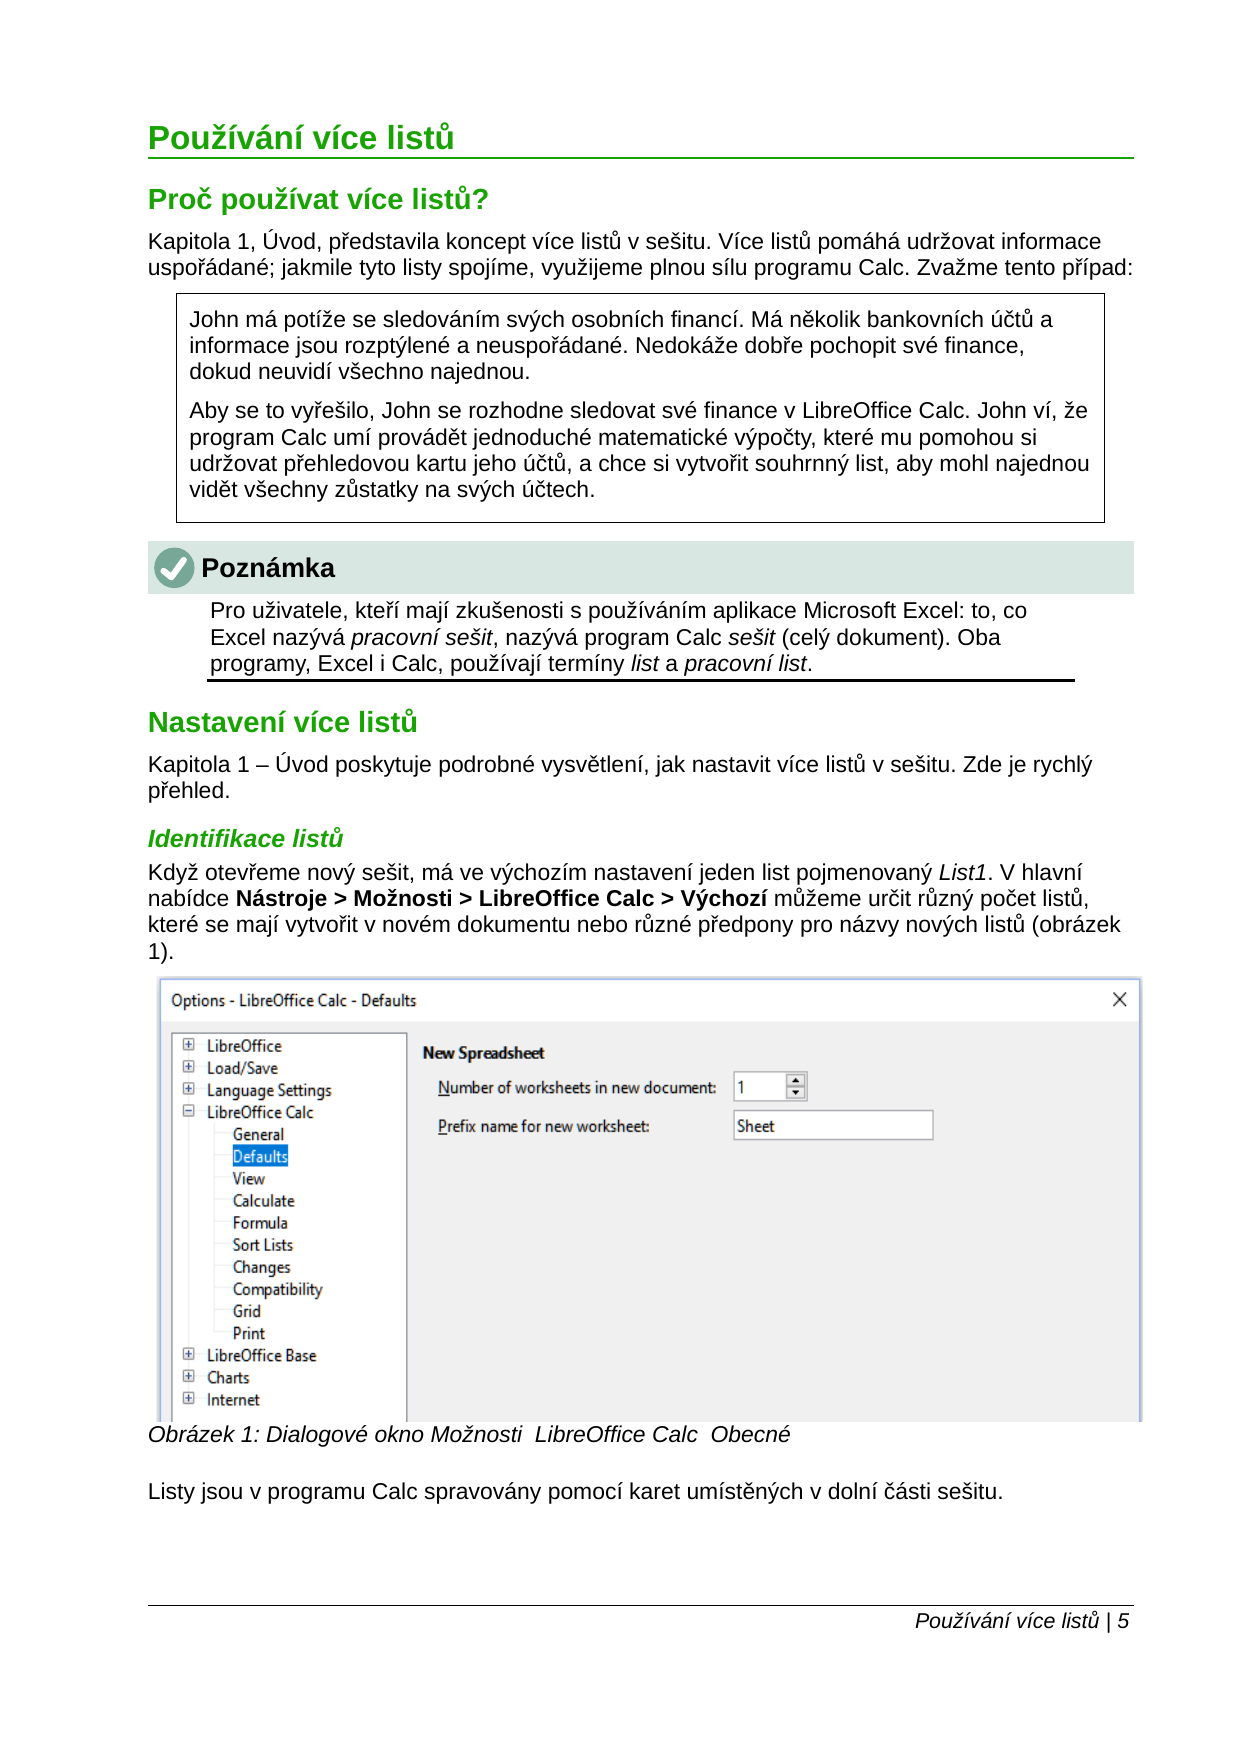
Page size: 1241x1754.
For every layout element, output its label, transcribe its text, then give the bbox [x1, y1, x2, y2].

text Aby se to vyřešilo, John se rozhodne sledovat své finance v LibreOffice Calc. John ví, že program Calc umí provádět jednoduché matematické výpočty, které mu pomohou si udržovat přehledovou kartu jeho účtů, a chce si vytvořit souhrnný list, aby mohl najednou vidět všechny zůstatky na svých účtech. [189, 397, 1092, 503]
text Když otevřeme nový sešit, má ve výchozím nastavení jeden list pojmenovaný List1. V hlavní nabídce Nástroje > Možnosti > LibreOffice Calc > Výchozí můžeme určit různý počet listů, které se mají vytvořit v novém dokumentu nebo různé předpony pro názvy nových listů (obrázek 1). [148, 859, 1134, 964]
text Obrázek 1: Dialogové okno Možnosti LibreOffice Calc Obecné [148, 977, 1152, 1448]
subtitle Proč používat více listů? [148, 182, 1134, 216]
subtitle Identifikace listů [148, 824, 1134, 853]
text Listy jsou v programu Calc spravovány pomocí karet umístěných v dolní části sešitu. [148, 1478, 1134, 1504]
subtitle Používání více listů [148, 118, 1134, 157]
text Kapitola 1, Úvod, představila koncept více listů v sešitu. Více listů pomáhá udržovat informace uspořádané; jakmile tyto listy spojíme, využijeme plnou sílu programu Calc. Zvažme tento případ: [148, 228, 1134, 280]
picture [156, 976, 1143, 1422]
text Kapitola 1 – Úvod poskytuje podrobné vysvětlení, jak nastavit více listů v sešitu. Zde je rychlý přehled. [148, 751, 1134, 803]
subtitle Nastavení více listů [148, 705, 1134, 739]
text John má potíže se sledováním svých osobních financí. Má několik bankovních účtů a informace jsou rozptýlené a neuspořádané. Nedokáže dobře pochopit své finance, dokud neuvidí všechno najednou. [189, 306, 1092, 385]
text Pro uživatele, kteří mají zkušenosti s používáním aplikace Microsoft Excel: to, co Excel nazývá pracovní sešit, nazývá program Calc sešit (celý dokument). Oba programy, Excel i Calc, používají termíny list a pracovní list. [207, 594, 1075, 679]
subtitle Poznámka [148, 541, 1134, 594]
